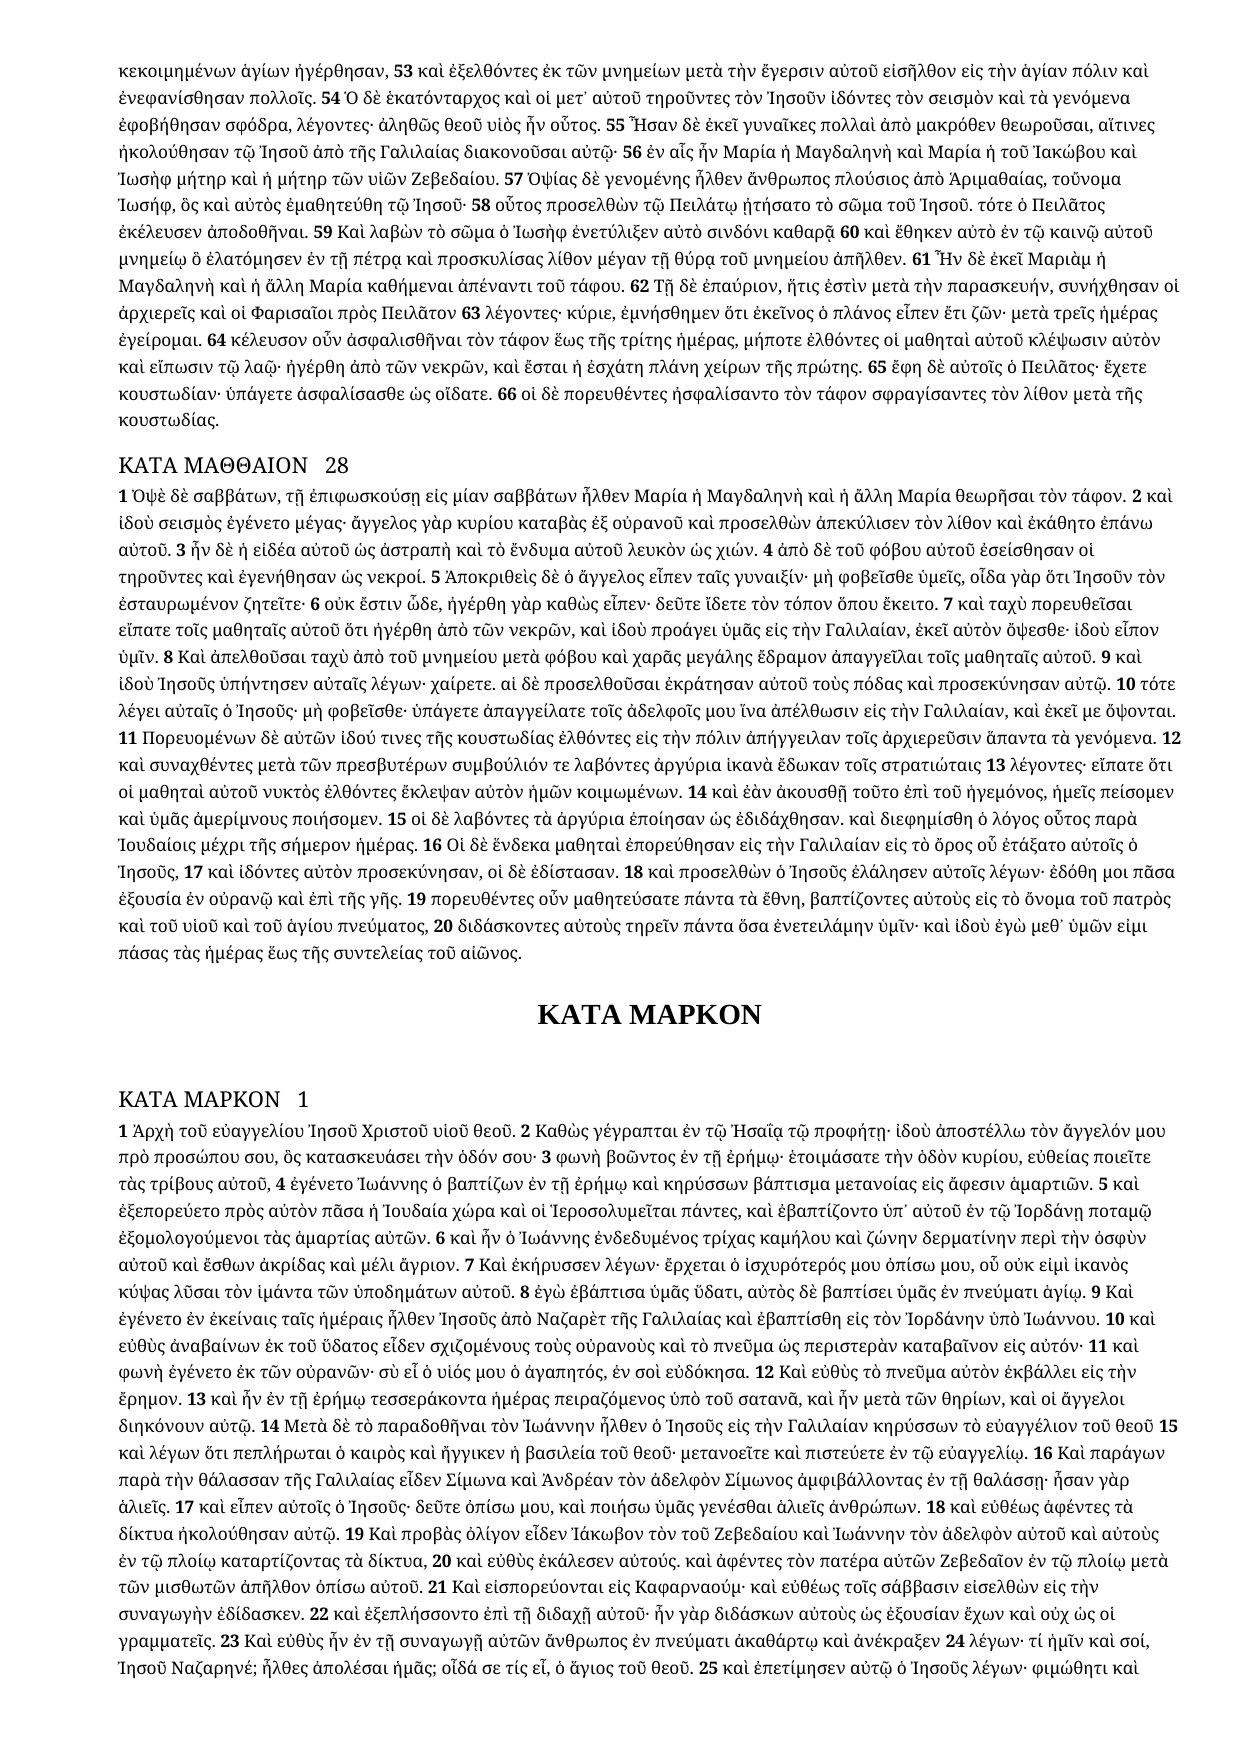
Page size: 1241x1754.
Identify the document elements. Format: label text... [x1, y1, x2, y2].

subtitle ΚΑΤΑ ΜΑΡΚΟΝ [118, 997, 1181, 1031]
text 1 Ὀψὲ δὲ σαββάτων, τῇ ἐπιφωσκούσῃ εἰς μίαν σαββάτων ἦλθεν Μαρία ἡ Μαγδαληνὴ καὶ ἡ ἄλλη Μαρία θεωρῆσαι τὸν τάφον. 2 καὶ ἰδοὺ σεισμὸς ἐγένετο μέγας· ἄγγελος γὰρ κυρίου καταβὰς ἐξ οὐρανοῦ καὶ προσελθὼν ἀπεκύλισεν τὸν λίθον καὶ ἐκάθητο ἐπάνω αὐτοῦ. 3 ἦν δὲ ἡ εἰδέα αὐτοῦ ὡς ἀστραπὴ καὶ τὸ ἔνδυμα αὐτοῦ λευκὸν ὡς χιών. 4 ἀπὸ δὲ τοῦ φόβου αὐτοῦ ἐσείσθησαν οἱ τηροῦντες καὶ ἐγενήθησαν ὡς νεκροί. 5 Ἀποκριθεὶς δὲ ὁ ἄγγελος εἶπεν ταῖς γυναιξίν· μὴ φοβεῖσθε ὑμεῖς, οἶδα γὰρ ὅτι Ἰησοῦν τὸν ἐσταυρωμένον ζητεῖτε· 6 οὐκ ἔστιν ὧδε, ἠγέρθη γὰρ καθὼς εἶπεν· δεῦτε ἴδετε τὸν τόπον ὅπου ἔκειτο. 7 καὶ ταχὺ πορευθεῖσαι εἴπατε τοῖς μαθηταῖς αὐτοῦ ὅτι ἠγέρθη ἀπὸ τῶν νεκρῶν, καὶ ἰδοὺ προάγει ὑμᾶς εἰς τὴν Γαλιλαίαν, ἐκεῖ αὐτὸν ὄψεσθε· ἰδοὺ εἶπον ὑμῖν. 8 Καὶ ἀπελθοῦσαι ταχὺ ἀπὸ τοῦ μνημείου μετὰ φόβου καὶ χαρᾶς μεγάλης ἔδραμον ἀπαγγεῖλαι τοῖς μαθηταῖς αὐτοῦ. 9 καὶ ἰδοὺ Ἰησοῦς ὑπήντησεν αὐταῖς λέγων· χαίρετε. αἱ δὲ προσελθοῦσαι ἐκράτησαν αὐτοῦ τοὺς πόδας καὶ προσεκύνησαν αὐτῷ. 10 τότε λέγει αὐταῖς ὁ Ἰησοῦς· μὴ φοβεῖσθε· ὑπάγετε ἀπαγγείλατε τοῖς ἀδελφοῖς μου ἵνα ἀπέλθωσιν εἰς τὴν Γαλιλαίαν, καὶ ἐκεῖ με ὄψονται. 11 Πορευομένων δὲ αὐτῶν ἰδού τινες τῆς κουστωδίας ἐλθόντες εἰς τὴν πόλιν ἀπήγγειλαν τοῖς ἀρχιερεῦσιν ἅπαντα τὰ γενόμενα. 12 καὶ συναχθέντες μετὰ τῶν πρεσβυτέρων συμβούλιόν τε λαβόντες ἀργύρια ἱκανὰ ἔδωκαν τοῖς στρατιώταις 13 λέγοντες· εἴπατε ὅτι οἱ μαθηταὶ αὐτοῦ νυκτὸς ἐλθόντες ἔκλεψαν αὐτὸν ἡμῶν κοιμωμένων. 14 καὶ ἐὰν ἀκουσθῇ τοῦτο ἐπὶ τοῦ ἡγεμόνος, ἡμεῖς πείσομεν καὶ ὑμᾶς ἀμερίμνους ποιήσομεν. 15 οἱ δὲ λαβόντες τὰ ἀργύρια ἐποίησαν ὡς ἐδιδάχθησαν. καὶ διεφημίσθη ὁ λόγος οὗτος παρὰ Ἰουδαίοις μέχρι τῆς σήμερον ἡμέρας. 16 Οἱ δὲ ἕνδεκα μαθηταὶ ἐπορεύθησαν εἰς τὴν Γαλιλαίαν εἰς τὸ ὄρος οὗ ἐτάξατο αὐτοῖς ὁ Ἰησοῦς, 17 καὶ ἰδόντες αὐτὸν προσεκύνησαν, οἱ δὲ ἐδίστασαν. 18 καὶ προσελθὼν ὁ Ἰησοῦς ἐλάλησεν αὐτοῖς λέγων· ἐδόθη μοι πᾶσα ἐξουσία ἐν οὐρανῷ καὶ ἐπὶ τῆς γῆς. 19 πορευθέντες οὖν μαθητεύσατε πάντα τὰ ἔθνη, βαπτίζοντες αὐτοὺς εἰς τὸ ὄνομα τοῦ πατρὸς καὶ τοῦ υἱοῦ καὶ τοῦ ἁγίου πνεύματος, 20 διδάσκοντες αὐτοὺς τηρεῖν πάντα ὅσα ἐνετειλάμην ὑμῖν· καὶ ἰδοὺ ἐγὼ μεθ᾽ ὑμῶν εἰμι πάσας τὰς ἡμέρας ἕως τῆς συντελείας τοῦ αἰῶνος. [118, 484, 1181, 964]
text ΚΑΤΑ ΜΑΘΘΑΙΟΝ 28 [118, 450, 1181, 480]
text κεκοιμημένων ἁγίων ἠγέρθησαν, 53 καὶ ἐξελθόντες ἐκ τῶν μνημείων μετὰ τὴν ἔγερσιν αὐτοῦ εἰσῆλθον εἰς τὴν ἁγίαν πόλιν καὶ ἐνεφανίσθησαν πολλοῖς. 54 Ὁ δὲ ἑκατόνταρχος καὶ οἱ μετ᾽ αὐτοῦ τηροῦντες τὸν Ἰησοῦν ἰδόντες τὸν σεισμὸν καὶ τὰ γενόμενα ἐφοβήθησαν σφόδρα, λέγοντες· ἀληθῶς θεοῦ υἱὸς ἦν οὗτος. 55 Ἦσαν δὲ ἐκεῖ γυναῖκες πολλαὶ ἀπὸ μακρόθεν θεωροῦσαι, αἵτινες ἠκολούθησαν τῷ Ἰησοῦ ἀπὸ τῆς Γαλιλαίας διακονοῦσαι αὐτῷ· 56 ἐν αἷς ἦν Μαρία ἡ Μαγδαληνὴ καὶ Μαρία ἡ τοῦ Ἰακώβου καὶ Ἰωσὴφ μήτηρ καὶ ἡ μήτηρ τῶν υἱῶν Ζεβεδαίου. 57 Ὀψίας δὲ γενομένης ἦλθεν ἄνθρωπος πλούσιος ἀπὸ Ἁριμαθαίας, τοὔνομα Ἰωσήφ, ὃς καὶ αὐτὸς ἐμαθητεύθη τῷ Ἰησοῦ· 58 οὗτος προσελθὼν τῷ Πειλάτῳ ᾐτήσατο τὸ σῶμα τοῦ Ἰησοῦ. τότε ὁ Πειλᾶτος ἐκέλευσεν ἀποδοθῆναι. 59 Καὶ λαβὼν τὸ σῶμα ὁ Ἰωσὴφ ἐνετύλιξεν αὐτὸ σινδόνι καθαρᾷ 60 καὶ ἔθηκεν αὐτὸ ἐν τῷ καινῷ αὐτοῦ μνημείῳ ὃ ἐλατόμησεν ἐν τῇ πέτρᾳ καὶ προσκυλίσας λίθον μέγαν τῇ θύρᾳ τοῦ μνημείου ἀπῆλθεν. 61 Ἦν δὲ ἐκεῖ Μαριὰμ ἡ Μαγδαληνὴ καὶ ἡ ἄλλη Μαρία καθήμεναι ἀπέναντι τοῦ τάφου. 62 Τῇ δὲ ἐπαύριον, ἥτις ἐστὶν μετὰ τὴν παρασκευήν, συνήχθησαν οἱ ἀρχιερεῖς καὶ οἱ Φαρισαῖοι πρὸς Πειλᾶτον 63 λέγοντες· κύριε, ἐμνήσθημεν ὅτι ἐκεῖνος ὁ πλάνος εἶπεν ἔτι ζῶν· μετὰ τρεῖς ἡμέρας ἐγείρομαι. 64 κέλευσον οὖν ἀσφαλισθῆναι τὸν τάφον ἕως τῆς τρίτης ἡμέρας, μήποτε ἐλθόντες οἱ μαθηταὶ αὐτοῦ κλέψωσιν αὐτὸν καὶ εἴπωσιν τῷ λαῷ· ἠγέρθη ἀπὸ τῶν νεκρῶν, καὶ ἔσται ἡ ἐσχάτη πλάνη χείρων τῆς πρώτης. 65 ἔφη δὲ αὐτοῖς ὁ Πειλᾶτος· ἔχετε κουστωδίαν· ὑπάγετε ἀσφαλίσασθε ὡς οἴδατε. 66 οἱ δὲ πορευθέντες ἠσφαλίσαντο τὸν τάφον σφραγίσαντες τὸν λίθον μετὰ τῆς κουστωδίας. [118, 59, 1181, 432]
text ΚΑΤΑ ΜΑΡΚΟΝ 1 [118, 1084, 1181, 1114]
text 1 Ἀρχὴ τοῦ εὐαγγελίου Ἰησοῦ Χριστοῦ υἱοῦ θεοῦ. 2 Καθὼς γέγραπται ἐν τῷ Ἠσαΐᾳ τῷ προφήτῃ· ἰδοὺ ἀποστέλλω τὸν ἄγγελόν μου πρὸ προσώπου σου, ὃς κατασκευάσει τὴν ὁδόν σου· 3 φωνὴ βοῶντος ἐν τῇ ἐρήμῳ· ἑτοιμάσατε τὴν ὁδὸν κυρίου, εὐθείας ποιεῖτε τὰς τρίβους αὐτοῦ, 4 ἐγένετο Ἰωάννης ὁ βαπτίζων ἐν τῇ ἐρήμῳ καὶ κηρύσσων βάπτισμα μετανοίας εἰς ἄφεσιν ἁμαρτιῶν. 5 καὶ ἐξεπορεύετο πρὸς αὐτὸν πᾶσα ἡ Ἰουδαία χώρα καὶ οἱ Ἱεροσολυμεῖται πάντες, καὶ ἐβαπτίζοντο ὑπ᾽ αὐτοῦ ἐν τῷ Ἰορδάνῃ ποταμῷ ἐξομολογούμενοι τὰς ἁμαρτίας αὐτῶν. 6 καὶ ἦν ὁ Ἰωάννης ἐνδεδυμένος τρίχας καμήλου καὶ ζώνην δερματίνην περὶ τὴν ὀσφὺν αὐτοῦ καὶ ἔσθων ἀκρίδας καὶ μέλι ἄγριον. 7 Καὶ ἐκήρυσσεν λέγων· ἔρχεται ὁ ἰσχυρότερός μου ὀπίσω μου, οὗ οὐκ εἰμὶ ἱκανὸς κύψας λῦσαι τὸν ἱμάντα τῶν ὑποδημάτων αὐτοῦ. 8 ἐγὼ ἐβάπτισα ὑμᾶς ὕδατι, αὐτὸς δὲ βαπτίσει ὑμᾶς ἐν πνεύματι ἁγίῳ. 9 Καὶ ἐγένετο ἐν ἐκείναις ταῖς ἡμέραις ἦλθεν Ἰησοῦς ἀπὸ Ναζαρὲτ τῆς Γαλιλαίας καὶ ἐβαπτίσθη εἰς τὸν Ἰορδάνην ὑπὸ Ἰωάννου. 10 καὶ εὐθὺς ἀναβαίνων ἐκ τοῦ ὕδατος εἶδεν σχιζομένους τοὺς οὐρανοὺς καὶ τὸ πνεῦμα ὡς περιστερὰν καταβαῖνον εἰς αὐτόν· 11 καὶ φωνὴ ἐγένετο ἐκ τῶν οὐρανῶν· σὺ εἶ ὁ υἱός μου ὁ ἀγαπητός, ἐν σοὶ εὐδόκησα. 12 Καὶ εὐθὺς τὸ πνεῦμα αὐτὸν ἐκβάλλει εἰς τὴν ἔρημον. 13 καὶ ἦν ἐν τῇ ἐρήμῳ τεσσεράκοντα ἡμέρας πειραζόμενος ὑπὸ τοῦ σατανᾶ, καὶ ἦν μετὰ τῶν θηρίων, καὶ οἱ ἄγγελοι διηκόνουν αὐτῷ. 14 Μετὰ δὲ τὸ παραδοθῆναι τὸν Ἰωάννην ἦλθεν ὁ Ἰησοῦς εἰς τὴν Γαλιλαίαν κηρύσσων τὸ εὐαγγέλιον τοῦ θεοῦ 15 καὶ λέγων ὅτι πεπλήρωται ὁ καιρὸς καὶ ἤγγικεν ἡ βασιλεία τοῦ θεοῦ· μετανοεῖτε καὶ πιστεύετε ἐν τῷ εὐαγγελίῳ. 16 Καὶ παράγων παρὰ τὴν θάλασσαν τῆς Γαλιλαίας εἶδεν Σίμωνα καὶ Ἀνδρέαν τὸν ἀδελφὸν Σίμωνος ἀμφιβάλλοντας ἐν τῇ θαλάσσῃ· ἦσαν γὰρ ἁλιεῖς. 17 καὶ εἶπεν αὐτοῖς ὁ Ἰησοῦς· δεῦτε ὀπίσω μου, καὶ ποιήσω ὑμᾶς γενέσθαι ἁλιεῖς ἀνθρώπων. 18 καὶ εὐθέως ἀφέντες τὰ δίκτυα ἠκολούθησαν αὐτῷ. 19 Καὶ προβὰς ὀλίγον εἶδεν Ἰάκωβον τὸν τοῦ Ζεβεδαίου καὶ Ἰωάννην τὸν ἀδελφὸν αὐτοῦ καὶ αὐτοὺς ἐν τῷ πλοίῳ καταρτίζοντας τὰ δίκτυα, 20 καὶ εὐθὺς ἐκάλεσεν αὐτούς. καὶ ἀφέντες τὸν πατέρα αὐτῶν Ζεβεδαῖον ἐν τῷ πλοίῳ μετὰ τῶν μισθωτῶν ἀπῆλθον ὀπίσω αὐτοῦ. 21 Καὶ εἰσπορεύονται εἰς Καφαρναούμ· καὶ εὐθέως τοῖς σάββασιν εἰσελθὼν εἰς τὴν συναγωγὴν ἐδίδασκεν. 22 καὶ ἐξεπλήσσοντο ἐπὶ τῇ διδαχῇ αὐτοῦ· ἦν γὰρ διδάσκων αὐτοὺς ὡς ἐξουσίαν ἔχων καὶ οὐχ ὡς οἱ γραμματεῖς. 23 Καὶ εὐθὺς ἦν ἐν τῇ συναγωγῇ αὐτῶν ἄνθρωπος ἐν πνεύματι ἀκαθάρτῳ καὶ ἀνέκραξεν 24 λέγων· τί ἡμῖν καὶ σοί, Ἰησοῦ Ναζαρηνέ; ἦλθες ἀπολέσαι ἡμᾶς; οἶδά σε τίς εἶ, ὁ ἅγιος τοῦ θεοῦ. 25 καὶ ἐπετίμησεν αὐτῷ ὁ Ἰησοῦς λέγων· φιμώθητι καὶ [118, 1119, 1181, 1679]
